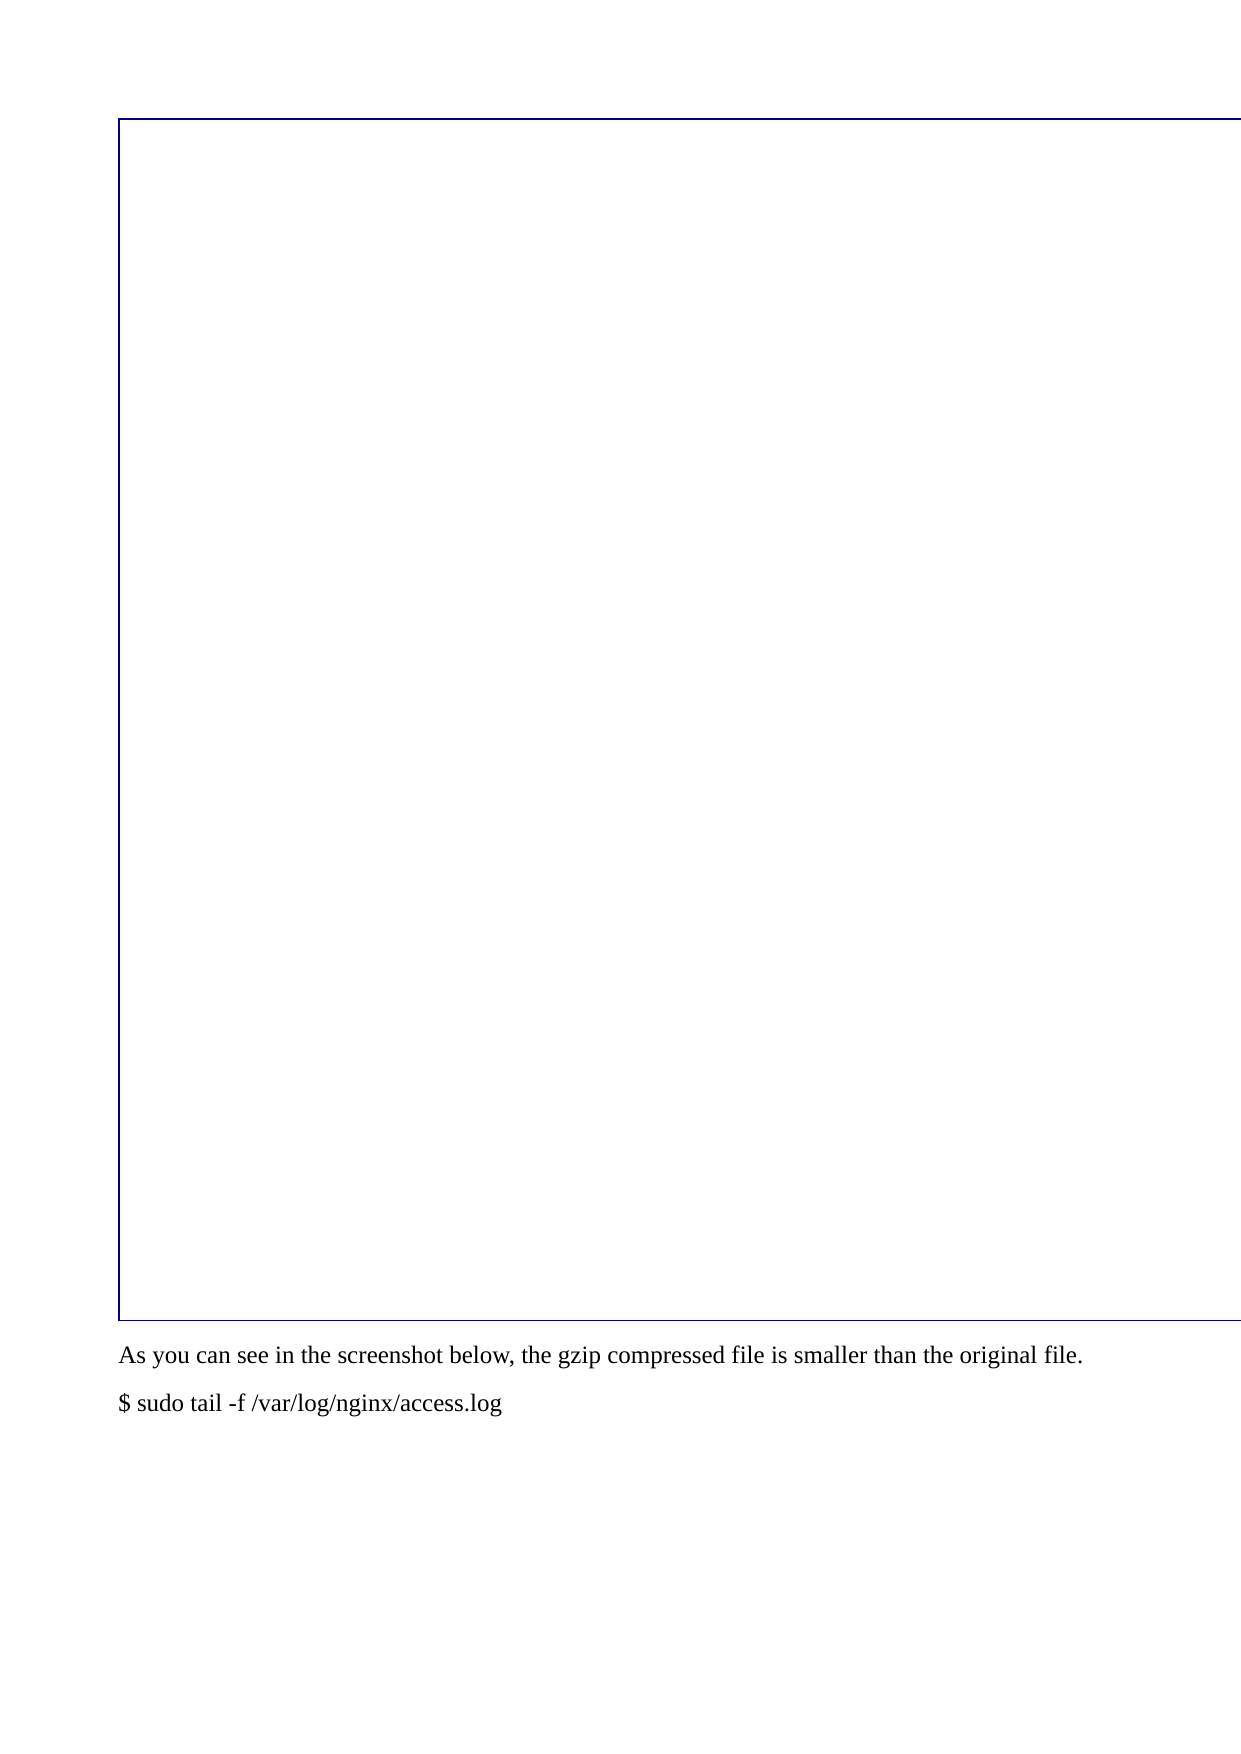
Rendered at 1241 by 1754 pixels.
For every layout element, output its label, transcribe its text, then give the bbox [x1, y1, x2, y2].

text $ sudo tail -f /var/log/nginx/access.log [118, 1388, 1122, 1416]
text As you can see in the screenshot below, the gzip compressed file is smaller than the original file. [118, 1340, 1122, 1369]
